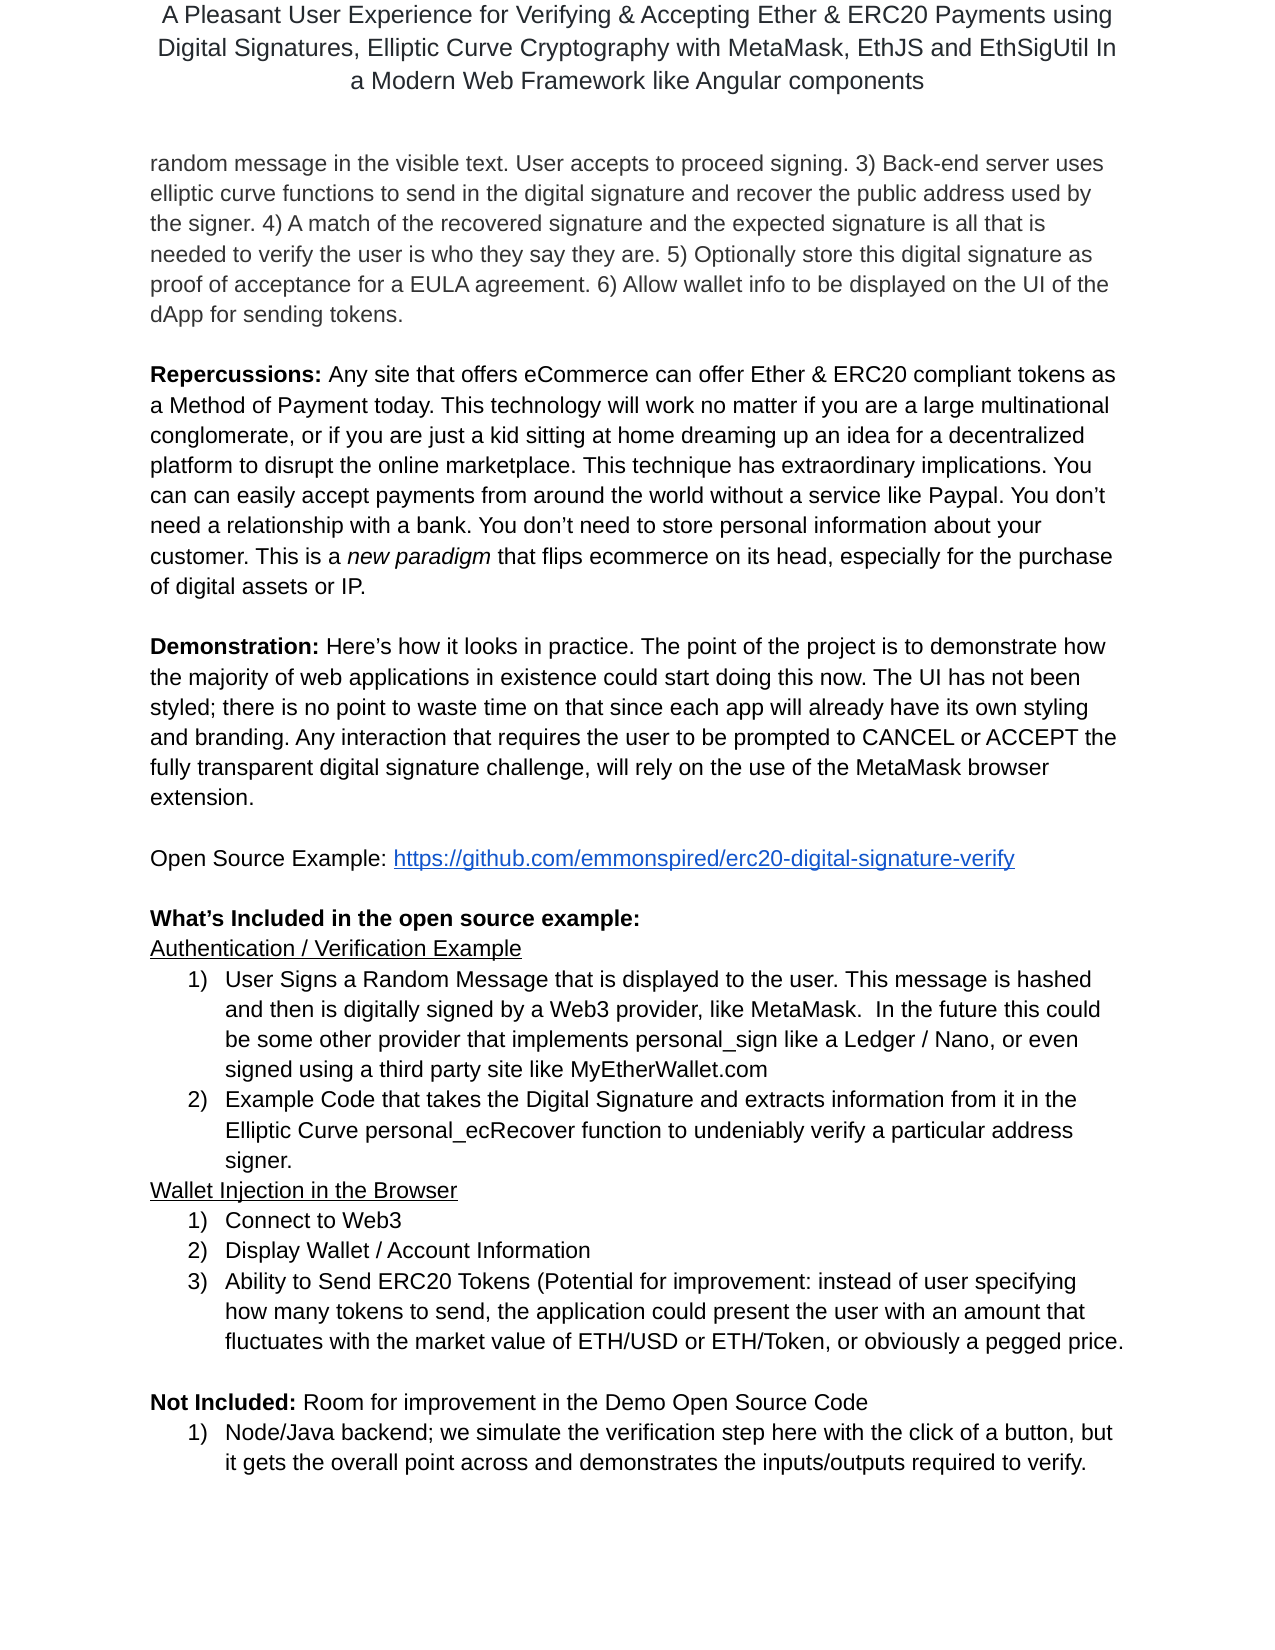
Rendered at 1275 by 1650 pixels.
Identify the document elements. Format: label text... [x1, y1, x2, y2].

text What’s Included in the open source example: Authentication / Verification Example [150, 875, 1125, 962]
list Example Code that takes the Digital Signature and extracts information from it in the Elliptic Curve personal_ecRecover function to undeniably verify a particular address signer. [187, 1086, 1125, 1173]
list Ability to Send ERC20 Tokens (Potential for improvement: instead of user specifying how many tokens to send, the application could present the user with an amount that fluctuates with the market value of ETH/USD or ETH/Token, or obviously a pegged price. [187, 1268, 1125, 1354]
text random message in the visible text. User accepts to proceed signing. 3) Back-end server uses elliptic curve functions to send in the digital signature and recover the public address used by the signer. 4) A match of the recovered signature and the expected signature is all that is needed to verify the user is who they say they are. 5) Optionally store this digital signature as proof of acceptance for a EULA agreement. 6) Allow wallet info to be displayed on the UI of the dApp for sending tokens. [150, 150, 1125, 327]
list User Signs a Random Message that is displayed to the user. This message is hashed and then is digitally signed by a Web3 provider, like MetaMask. In the future this could be some other provider that implements personal_sign like a Ledger / Nano, or even signed using a third party site like MyEtherWallet.com [187, 966, 1125, 1083]
text Wallet Injection in the Browser [150, 1177, 1125, 1203]
text Demonstration: Here’s how it looks in practice. The point of the project is to demonstrate how the majority of web applications in existence could start doing this now. The UI has not been styled; there is no point to waste time on that since each app will already have its own styling and branding. Any interaction that requires the user to be prompted to CANCEL or ACCEPT the fully transparent digital signature challenge, will rely on the use of the MetaMask browser extension. Open Source Example: https://github.com/emmonspired/erc20-digital-signature-verify [150, 633, 1125, 871]
text Repercussions: Any site that offers eCommerce can offer Ether & ERC20 compliant tokens as a Method of Payment today. This technology will work no matter if you are a large multinational conglomerate, or if you are just a kid sitting at home dreaming up an idea for a decentralized platform to disrupt the online marketplace. This technique has extraordinary implications. You can can easily accept payments from around the world without a service like Paypal. You don’t need a relationship with a bank. You don’t need to store personal information about your customer. This is a new paradigm that flips ecommerce on its head, especially for the purchase of digital assets or IP. [150, 361, 1125, 599]
list Node/Java backend; we simulate the verification step here with the click of a button, but it gets the overall point across and demonstrates the inputs/outputs required to verify. [187, 1419, 1125, 1475]
list Connect to Web3 [187, 1207, 1125, 1234]
list Display Wallet / Account Information [187, 1237, 1125, 1264]
text Not Included: Room for improvement in the Demo Open Source Code [150, 1388, 1125, 1415]
